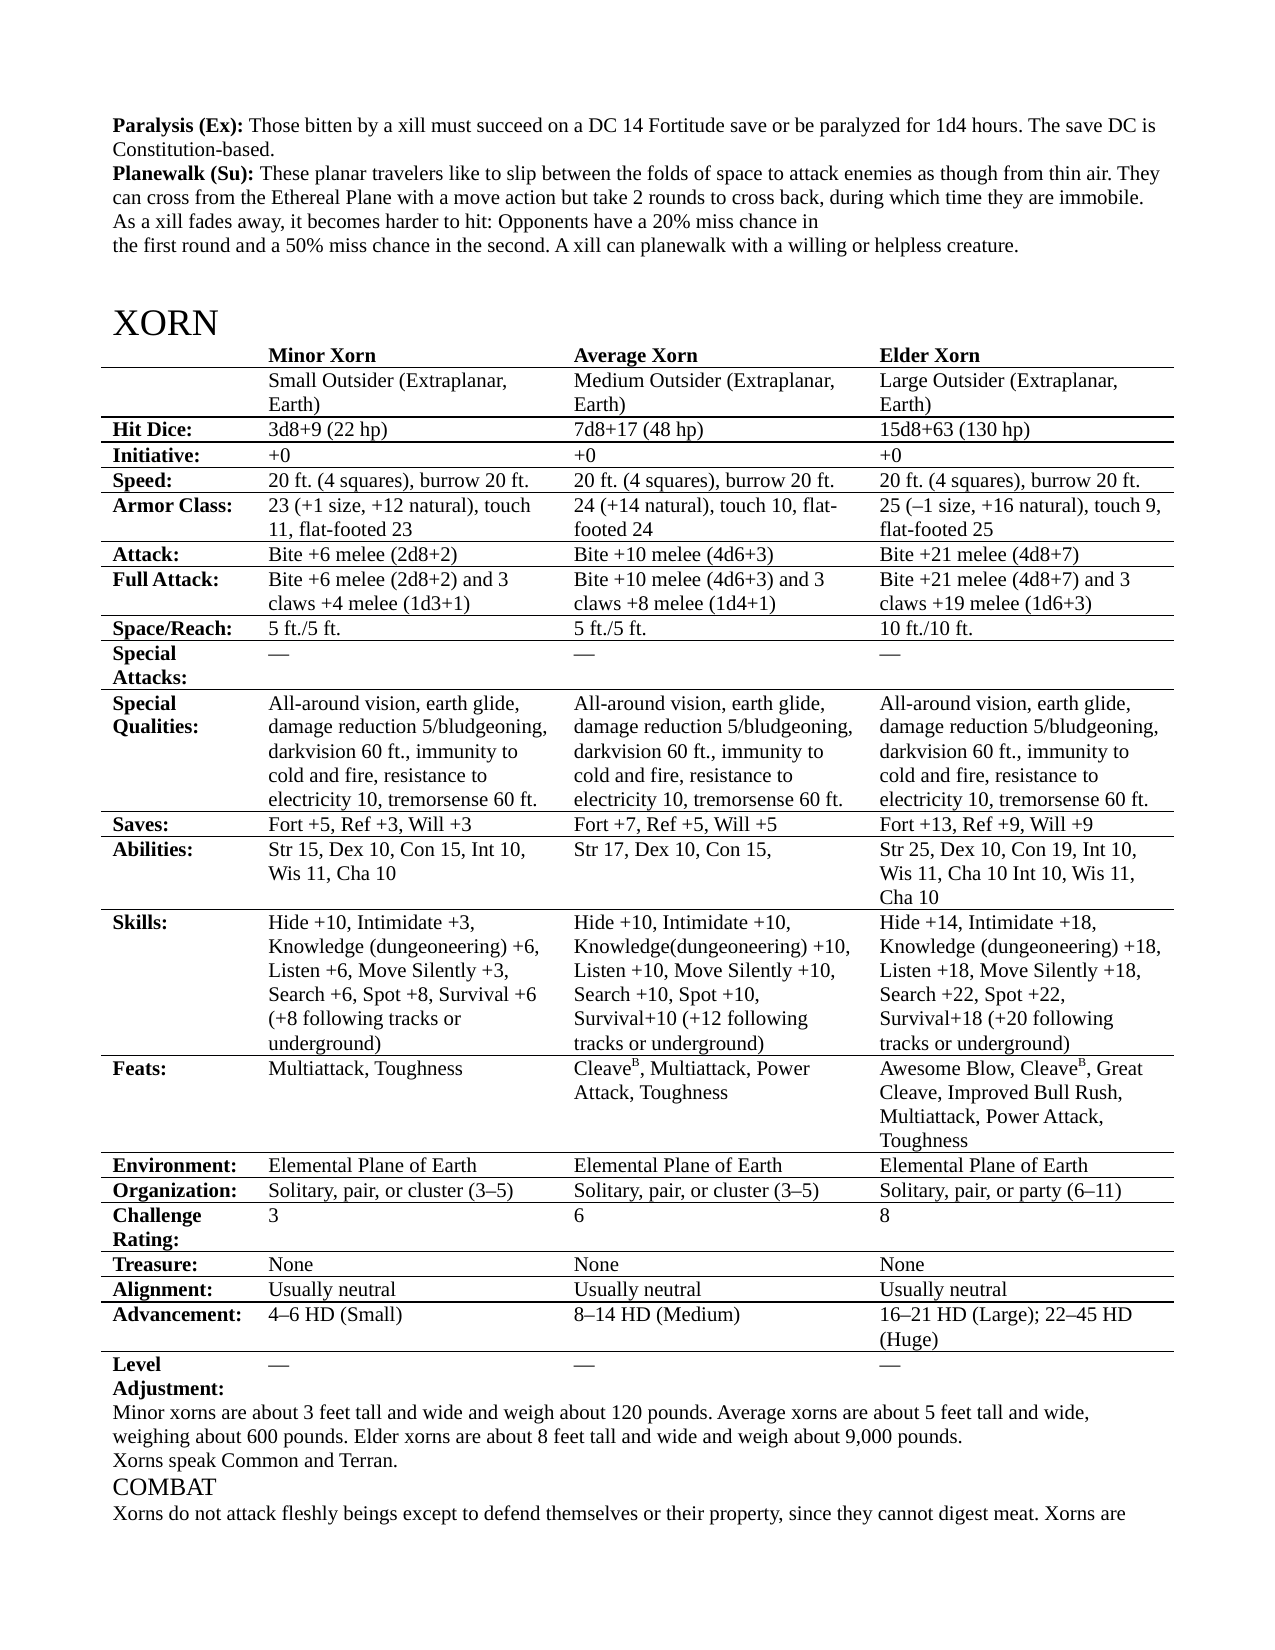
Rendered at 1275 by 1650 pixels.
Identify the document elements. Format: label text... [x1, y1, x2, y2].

table_cell Fort +5, Ref +3, Will +3 [257, 812, 562, 836]
table_cell Speed: [101, 468, 257, 492]
table_cell +0 [257, 443, 562, 467]
table_cell +0 [868, 443, 1174, 467]
table_cell Usually neutral [868, 1277, 1174, 1301]
table_cell Hide +10, Intimidate +3, Knowledge (dungeoneering) +6, Listen +6, Move Silently +3, Search +6, Spot +8, Survival +6 (+8 following tracks or underground) [257, 910, 562, 1054]
table_cell Environment: [101, 1153, 257, 1177]
table_cell Challenge Rating: [101, 1203, 257, 1251]
text COMBAT [112, 1472, 1162, 1501]
table_cell Fort +13, Ref +9, Will +9 [868, 812, 1174, 836]
table_cell — [563, 1352, 868, 1400]
table_cell Initiative: [101, 443, 257, 467]
table_cell Bite +10 melee (4d6+3) and 3 claws +8 melee (1d4+1) [563, 567, 868, 615]
table_cell Armor Class: [101, 493, 257, 541]
table_cell — [868, 1352, 1174, 1400]
table_cell 5 ft./5 ft. [563, 616, 868, 640]
table_cell Medium Outsider (Extraplanar, Earth) [563, 368, 868, 416]
table_cell Str 17, Dex 10, Con 15, [563, 837, 868, 909]
table_cell 3 [257, 1203, 562, 1251]
table_cell — [257, 1352, 562, 1400]
table_cell Level Adjustment: [101, 1352, 257, 1400]
table_cell Full Attack: [101, 567, 257, 615]
table_cell Usually neutral [563, 1277, 868, 1301]
table_cell 8–14 HD (Medium) [563, 1303, 868, 1351]
table_cell Bite +6 melee (2d8+2) and 3 claws +4 melee (1d3+1) [257, 567, 562, 615]
table_cell All-around vision, earth glide, damage reduction 5/bludgeoning, darkvision 60 ft., immunity to cold and fire, resistance to electricity 10, tremorsense 60 ft. [257, 690, 562, 811]
table_cell Organization: [101, 1178, 257, 1202]
table_cell 10 ft./10 ft. [868, 616, 1174, 640]
table_cell 15d8+63 (130 hp) [868, 418, 1174, 441]
table_cell Saves: [101, 812, 257, 836]
table_cell Alignment: [101, 1277, 257, 1301]
table_cell Small Outsider (Extraplanar, Earth) [257, 368, 562, 416]
table_cell Special Attacks: [101, 641, 257, 689]
text Xorns speak Common and Terran. [112, 1448, 1162, 1472]
table_cell Elemental Plane of Earth [257, 1153, 562, 1177]
table_cell None [868, 1252, 1174, 1276]
table_cell Multiattack, Toughness [257, 1056, 562, 1152]
table_cell Elemental Plane of Earth [563, 1153, 868, 1177]
table_cell Hide +14, Intimidate +18, Knowledge (dungeoneering) +18, Listen +18, Move Silently +18, Search +22, Spot +22, Survival+18 (+20 following tracks or underground) [868, 910, 1174, 1054]
table_cell Feats: [101, 1056, 257, 1152]
table_cell — [868, 641, 1174, 689]
text Paralysis (Ex): Those bitten by a xill must succeed on a DC 14 Fortitude save or be paralyzed for 1d4 hours. The save DC is Constitution-based. [112, 112, 1162, 161]
table_cell 23 (+1 size, +12 natural), touch 11, flat-footed 23 [257, 493, 562, 541]
table_cell Abilities: [101, 837, 257, 909]
table_cell 24 (+14 natural), touch 10, flat-footed 24 [563, 493, 868, 541]
table_cell Bite +21 melee (4d8+7) [868, 542, 1174, 566]
table_cell CleaveB, Multiattack, Power Attack, Toughness [563, 1056, 868, 1152]
table_cell Str 25, Dex 10, Con 19, Int 10, Wis 11, Cha 10 Int 10, Wis 11, Cha 10 [868, 837, 1174, 909]
text Minor xorns are about 3 feet tall and wide and weigh about 120 pounds. Average xorns are about 5 feet tall and wide, weighing about 600 pounds. Elder xorns are about 8 feet tall and wide and weigh about 9,000 pounds. [112, 1400, 1162, 1448]
table_header Minor Xorn [257, 343, 562, 367]
table_cell Elemental Plane of Earth [868, 1153, 1174, 1177]
text Xorns do not attack fleshly beings except to defend themselves or their property, since they cannot digest meat. Xorns are [112, 1501, 1162, 1525]
table_cell Solitary, pair, or cluster (3–5) [257, 1178, 562, 1202]
table_cell 4–6 HD (Small) [257, 1303, 562, 1351]
table_cell Bite +10 melee (4d6+3) [563, 542, 868, 566]
table_cell Large Outsider (Extraplanar, Earth) [868, 368, 1174, 416]
table_cell 20 ft. (4 squares), burrow 20 ft. [257, 468, 562, 492]
table_cell Hide +10, Intimidate +10, Knowledge(dungeoneering) +10, Listen +10, Move Silently +10, Search +10, Spot +10, Survival+10 (+12 following tracks or underground) [563, 910, 868, 1054]
table_cell Attack: [101, 542, 257, 566]
table_cell 3d8+9 (22 hp) [257, 418, 562, 441]
table_cell All-around vision, earth glide, damage reduction 5/bludgeoning, darkvision 60 ft., immunity to cold and fire, resistance to electricity 10, tremorsense 60 ft. [868, 690, 1174, 811]
table_cell Solitary, pair, or cluster (3–5) [563, 1178, 868, 1202]
table_cell 7d8+17 (48 hp) [563, 418, 868, 441]
table_cell [101, 368, 257, 416]
table_header [101, 343, 257, 367]
table_cell 8 [868, 1203, 1174, 1251]
table_cell — [257, 641, 562, 689]
table_cell Hit Dice: [101, 418, 257, 441]
table_header Average Xorn [563, 343, 868, 367]
table_cell — [563, 641, 868, 689]
table_cell Treasure: [101, 1252, 257, 1276]
table_cell Usually neutral [257, 1277, 562, 1301]
table_cell 16–21 HD (Large); 22–45 HD (Huge) [868, 1303, 1174, 1351]
table_cell +0 [563, 443, 868, 467]
table_cell Solitary, pair, or party (6–11) [868, 1178, 1174, 1202]
table_header Elder Xorn [868, 343, 1174, 367]
table_cell 5 ft./5 ft. [257, 616, 562, 640]
text the first round and a 50% miss chance in the second. A xill can planewalk with a willing or helpless creature. [112, 233, 1162, 257]
table_cell 20 ft. (4 squares), burrow 20 ft. [868, 468, 1174, 492]
table_cell 6 [563, 1203, 868, 1251]
table_cell Special Qualities: [101, 690, 257, 811]
text XORN [112, 300, 1162, 343]
table_cell All-around vision, earth glide, damage reduction 5/bludgeoning, darkvision 60 ft., immunity to cold and fire, resistance to electricity 10, tremorsense 60 ft. [563, 690, 868, 811]
text Planewalk (Su): These planar travelers like to slip between the folds of space to attack enemies as though from thin air. They can cross from the Ethereal Plane with a move action but take 2 rounds to cross back, during which time they are immobile. As a xill fades away, it becomes harder to hit: Opponents have a 20% miss chance in [112, 161, 1162, 233]
table_cell None [563, 1252, 868, 1276]
table_cell Skills: [101, 910, 257, 1054]
table_cell Fort +7, Ref +5, Will +5 [563, 812, 868, 836]
table_cell Advancement: [101, 1303, 257, 1351]
table_cell Awesome Blow, CleaveB, Great Cleave, Improved Bull Rush, Multiattack, Power Attack, Toughness [868, 1056, 1174, 1152]
table_cell Bite +21 melee (4d8+7) and 3 claws +19 melee (1d6+3) [868, 567, 1174, 615]
table_cell None [257, 1252, 562, 1276]
table_cell Space/Reach: [101, 616, 257, 640]
table_cell 20 ft. (4 squares), burrow 20 ft. [563, 468, 868, 492]
table_cell Str 15, Dex 10, Con 15, Int 10, Wis 11, Cha 10 [257, 837, 562, 909]
table_cell Bite +6 melee (2d8+2) [257, 542, 562, 566]
table_cell 25 (–1 size, +16 natural), touch 9, flat-footed 25 [868, 493, 1174, 541]
